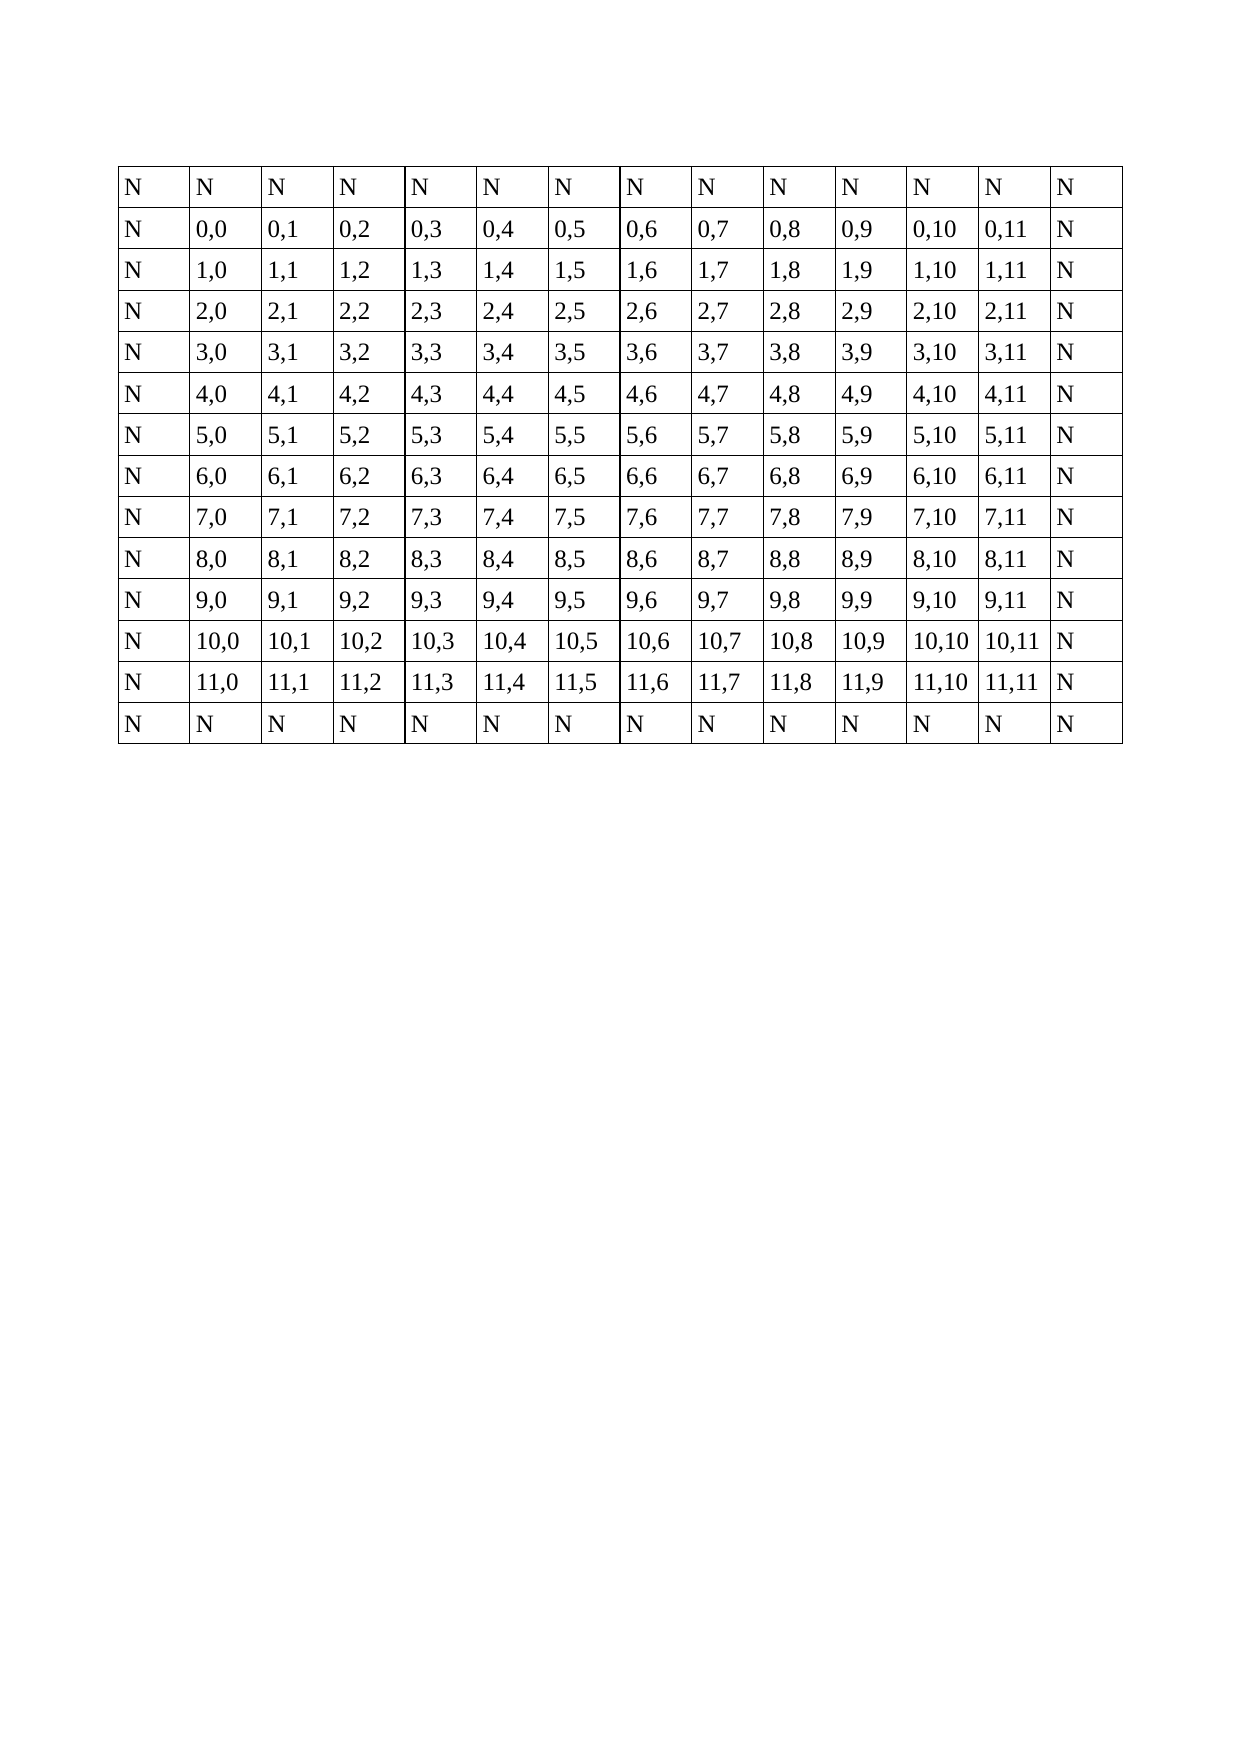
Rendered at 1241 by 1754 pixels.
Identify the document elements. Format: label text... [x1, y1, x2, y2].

table_cell 5,9 [836, 414, 906, 454]
table_cell 6,1 [262, 456, 333, 496]
table_cell 9,10 [907, 579, 978, 619]
table_cell 3,5 [549, 332, 619, 372]
table_header N [764, 167, 835, 207]
table_cell 3,1 [262, 332, 333, 372]
table_cell 1,4 [477, 249, 548, 289]
table_cell 3,10 [907, 332, 978, 372]
table_cell N [119, 703, 189, 743]
table_cell 2,10 [907, 291, 978, 331]
table_cell 2,6 [621, 291, 691, 331]
table_cell 4,4 [477, 373, 548, 413]
table_cell 2,0 [190, 291, 261, 331]
table_cell 9,2 [334, 579, 404, 619]
table_header N [692, 167, 763, 207]
table_cell N [1051, 373, 1122, 413]
table_cell 10,9 [836, 621, 906, 661]
table_header N [621, 167, 691, 207]
table_cell 3,6 [621, 332, 691, 372]
table_cell N [1051, 497, 1122, 537]
table_cell 4,6 [621, 373, 691, 413]
table_cell N [477, 703, 548, 743]
table_cell 4,8 [764, 373, 835, 413]
table_cell 8,10 [907, 538, 978, 578]
table_header N [190, 167, 261, 207]
table_cell N [119, 579, 189, 619]
table_cell N [119, 373, 189, 413]
table_cell N [764, 703, 835, 743]
table_cell 2,1 [262, 291, 333, 331]
table_cell 5,7 [692, 414, 763, 454]
table_cell 11,1 [262, 662, 333, 702]
table_cell 8,9 [836, 538, 906, 578]
table_header N [836, 167, 906, 207]
table_cell 11,5 [549, 662, 619, 702]
table_cell 10,11 [979, 621, 1050, 661]
table_cell 3,2 [334, 332, 404, 372]
table_cell N [119, 332, 189, 372]
table_cell 5,10 [907, 414, 978, 454]
table_cell N [119, 621, 189, 661]
table_cell N [907, 703, 978, 743]
table_cell 0,3 [406, 208, 476, 248]
table_cell N [190, 703, 261, 743]
table_cell 9,4 [477, 579, 548, 619]
table_cell 10,2 [334, 621, 404, 661]
table_cell N [119, 662, 189, 702]
table_cell 1,6 [621, 249, 691, 289]
table_cell 3,0 [190, 332, 261, 372]
table_cell 6,7 [692, 456, 763, 496]
table_cell 10,3 [406, 621, 476, 661]
table_cell 10,5 [549, 621, 619, 661]
table_cell 2,2 [334, 291, 404, 331]
table_cell 6,11 [979, 456, 1050, 496]
table_cell N [1051, 579, 1122, 619]
table_cell N [262, 703, 333, 743]
table_cell N [1051, 208, 1122, 248]
table_cell 5,1 [262, 414, 333, 454]
table_header N [1051, 167, 1122, 207]
table_cell 0,6 [621, 208, 691, 248]
table_cell 3,7 [692, 332, 763, 372]
table_cell 8,6 [621, 538, 691, 578]
table_cell 10,4 [477, 621, 548, 661]
table_header N [262, 167, 333, 207]
table_cell 6,6 [621, 456, 691, 496]
table_cell N [1051, 414, 1122, 454]
table_cell 1,3 [406, 249, 476, 289]
table_cell 11,10 [907, 662, 978, 702]
table_cell 11,9 [836, 662, 906, 702]
table_cell 7,11 [979, 497, 1050, 537]
table_cell 8,11 [979, 538, 1050, 578]
table_cell 4,7 [692, 373, 763, 413]
table_cell 8,4 [477, 538, 548, 578]
table_cell 6,4 [477, 456, 548, 496]
table_cell 2,5 [549, 291, 619, 331]
table_cell 8,5 [549, 538, 619, 578]
table_cell 2,11 [979, 291, 1050, 331]
table_cell 8,7 [692, 538, 763, 578]
table_cell 1,10 [907, 249, 978, 289]
table_cell 10,6 [621, 621, 691, 661]
table_cell 5,2 [334, 414, 404, 454]
table_cell 8,8 [764, 538, 835, 578]
table_cell N [1051, 291, 1122, 331]
table_cell 9,1 [262, 579, 333, 619]
table_header N [979, 167, 1050, 207]
table_cell 0,11 [979, 208, 1050, 248]
table_cell 7,8 [764, 497, 835, 537]
table_cell N [406, 703, 476, 743]
table_cell 3,8 [764, 332, 835, 372]
table_cell 11,8 [764, 662, 835, 702]
table_cell N [549, 703, 619, 743]
table_cell 7,4 [477, 497, 548, 537]
table_cell 6,9 [836, 456, 906, 496]
table_cell 4,10 [907, 373, 978, 413]
table_cell 1,2 [334, 249, 404, 289]
table_cell 1,9 [836, 249, 906, 289]
table_cell 0,8 [764, 208, 835, 248]
table_cell 7,3 [406, 497, 476, 537]
table_header N [477, 167, 548, 207]
table_cell 10,8 [764, 621, 835, 661]
table_cell 6,2 [334, 456, 404, 496]
table_cell 9,7 [692, 579, 763, 619]
table_cell 6,3 [406, 456, 476, 496]
table_cell 0,0 [190, 208, 261, 248]
table_cell 10,1 [262, 621, 333, 661]
table_cell N [836, 703, 906, 743]
table_cell 2,4 [477, 291, 548, 331]
table_cell 5,8 [764, 414, 835, 454]
table_header N [406, 167, 476, 207]
table_cell 8,1 [262, 538, 333, 578]
table_cell 7,10 [907, 497, 978, 537]
table_cell 2,9 [836, 291, 906, 331]
table_cell N [1051, 662, 1122, 702]
table_cell N [1051, 456, 1122, 496]
table_cell 5,6 [621, 414, 691, 454]
table_cell 7,7 [692, 497, 763, 537]
table_cell N [692, 703, 763, 743]
table_cell N [621, 703, 691, 743]
table_cell 8,3 [406, 538, 476, 578]
table_cell 0,1 [262, 208, 333, 248]
table_header N [119, 167, 189, 207]
table_cell 7,9 [836, 497, 906, 537]
table_cell 8,0 [190, 538, 261, 578]
table_cell 4,9 [836, 373, 906, 413]
table_cell N [119, 538, 189, 578]
table_cell 10,7 [692, 621, 763, 661]
table_cell 6,0 [190, 456, 261, 496]
table_cell N [119, 456, 189, 496]
table_cell 3,11 [979, 332, 1050, 372]
table_cell 11,2 [334, 662, 404, 702]
table_cell 9,3 [406, 579, 476, 619]
table_cell 3,4 [477, 332, 548, 372]
table_cell N [119, 249, 189, 289]
table_cell 11,6 [621, 662, 691, 702]
table_cell 9,5 [549, 579, 619, 619]
table_cell 1,1 [262, 249, 333, 289]
table_cell 0,9 [836, 208, 906, 248]
table_cell 0,4 [477, 208, 548, 248]
table_cell 9,11 [979, 579, 1050, 619]
table_header N [907, 167, 978, 207]
table_cell 4,11 [979, 373, 1050, 413]
table_cell 3,9 [836, 332, 906, 372]
table_cell 1,5 [549, 249, 619, 289]
table_cell 4,1 [262, 373, 333, 413]
table_cell 7,6 [621, 497, 691, 537]
table_cell 2,8 [764, 291, 835, 331]
table_cell 11,3 [406, 662, 476, 702]
table_cell 0,7 [692, 208, 763, 248]
table_cell N [1051, 538, 1122, 578]
table_cell 10,0 [190, 621, 261, 661]
table_cell 8,2 [334, 538, 404, 578]
table_cell N [1051, 332, 1122, 372]
table_cell 11,0 [190, 662, 261, 702]
table_cell 1,11 [979, 249, 1050, 289]
table_cell 7,1 [262, 497, 333, 537]
table_cell 4,0 [190, 373, 261, 413]
table_cell 0,5 [549, 208, 619, 248]
table_cell 0,2 [334, 208, 404, 248]
table_cell 9,8 [764, 579, 835, 619]
table_cell 11,4 [477, 662, 548, 702]
table_cell 5,3 [406, 414, 476, 454]
table_cell 11,7 [692, 662, 763, 702]
table_cell 7,5 [549, 497, 619, 537]
table_cell 1,8 [764, 249, 835, 289]
table_cell 11,11 [979, 662, 1050, 702]
table_cell 0,10 [907, 208, 978, 248]
table_cell 2,7 [692, 291, 763, 331]
table_cell 5,0 [190, 414, 261, 454]
table_cell 2,3 [406, 291, 476, 331]
table_cell N [119, 497, 189, 537]
table_cell 4,3 [406, 373, 476, 413]
table_cell N [979, 703, 1050, 743]
table_cell 4,5 [549, 373, 619, 413]
table_cell 1,0 [190, 249, 261, 289]
table_cell 9,9 [836, 579, 906, 619]
table_cell N [1051, 621, 1122, 661]
table_cell 6,8 [764, 456, 835, 496]
table_cell N [119, 208, 189, 248]
table_cell 5,5 [549, 414, 619, 454]
table_cell N [334, 703, 404, 743]
table_cell N [1051, 703, 1122, 743]
table_cell 9,6 [621, 579, 691, 619]
table_cell 5,11 [979, 414, 1050, 454]
table_cell 6,5 [549, 456, 619, 496]
table_cell 7,0 [190, 497, 261, 537]
table_cell 9,0 [190, 579, 261, 619]
table_header N [334, 167, 404, 207]
table_cell N [119, 414, 189, 454]
table_cell 10,10 [907, 621, 978, 661]
table_cell 7,2 [334, 497, 404, 537]
table_cell 1,7 [692, 249, 763, 289]
table_cell 6,10 [907, 456, 978, 496]
table_cell 4,2 [334, 373, 404, 413]
table_cell 5,4 [477, 414, 548, 454]
table_header N [549, 167, 619, 207]
table_cell N [1051, 249, 1122, 289]
table_cell N [119, 291, 189, 331]
table_cell 3,3 [406, 332, 476, 372]
